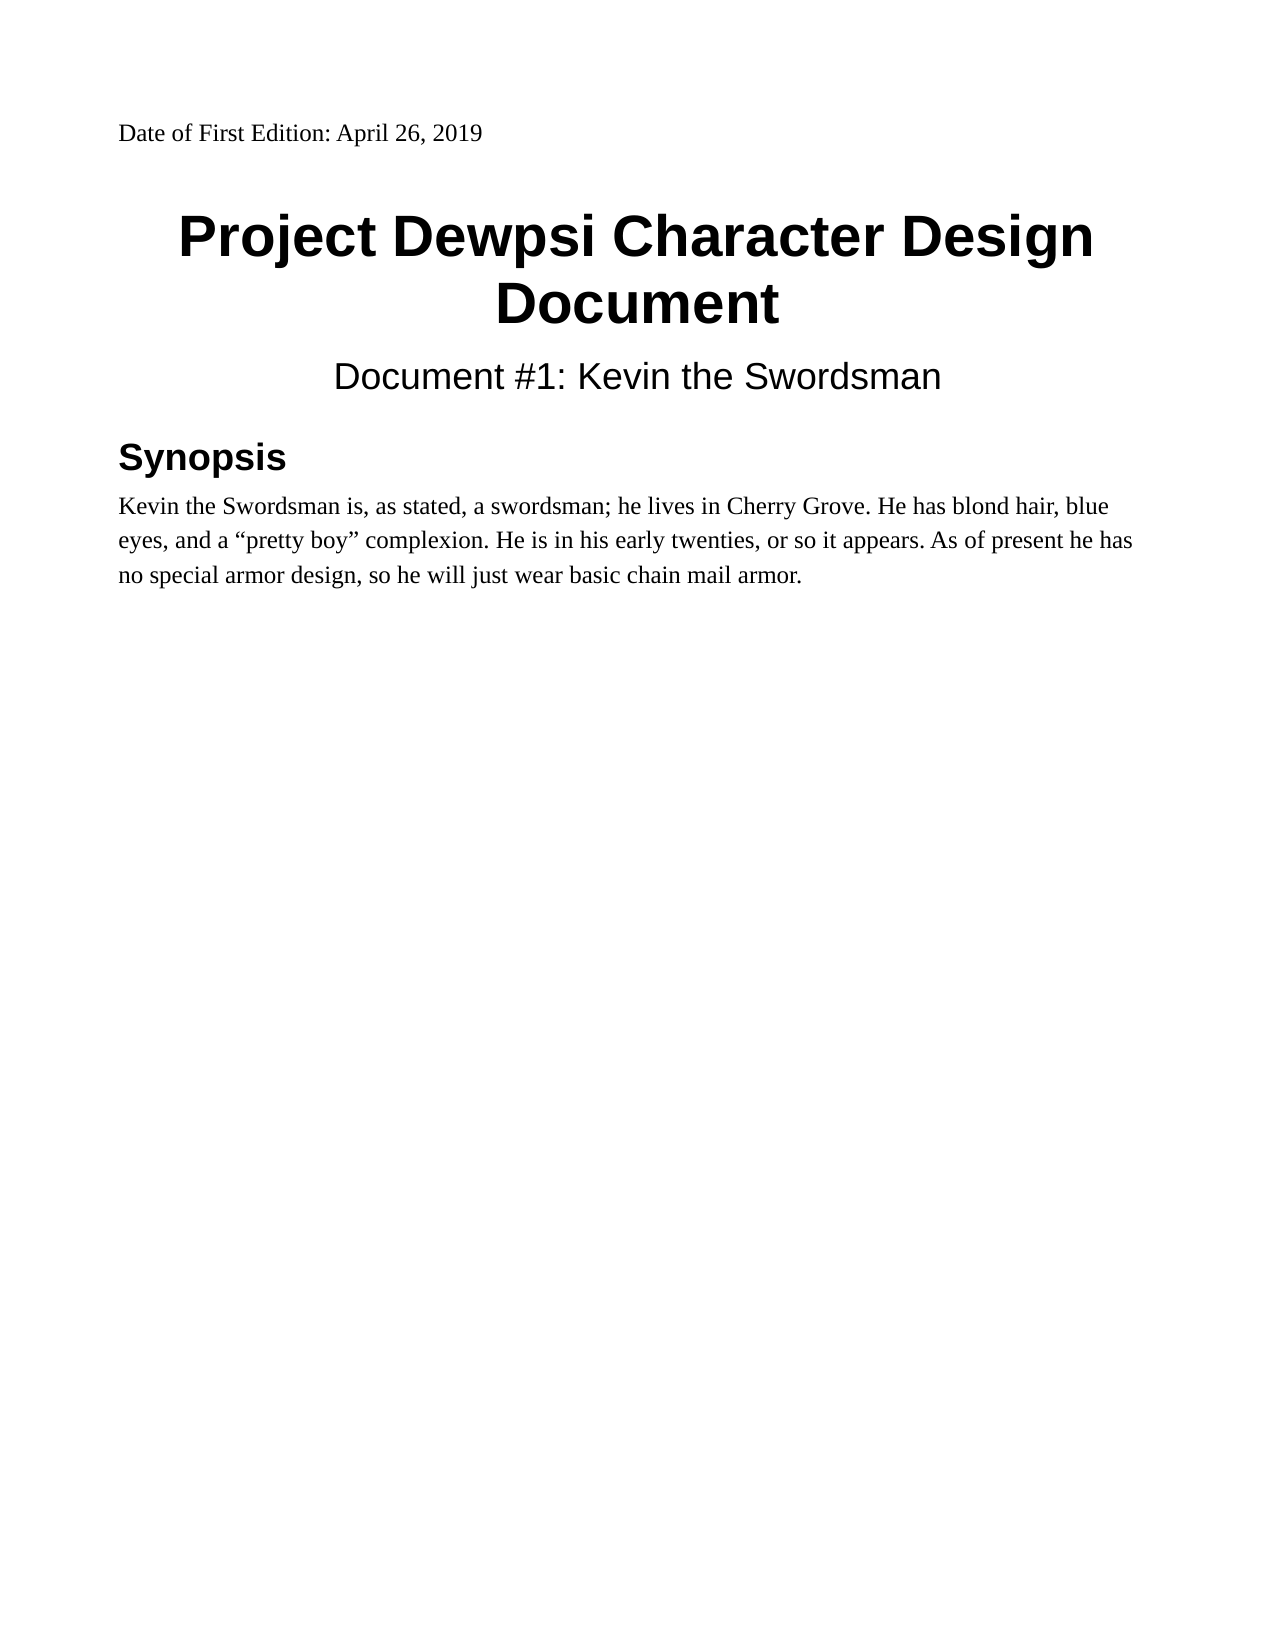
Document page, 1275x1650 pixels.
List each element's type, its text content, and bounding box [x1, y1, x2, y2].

text Kevin the Swordsman is, as stated, a swordsman; he lives in Cherry Grove. He has blond hair, blue eyes, and a “pretty boy” complexion. He is in his early twenties, or so it appears. As of present he has no special armor design, so he will just wear basic chain mail armor. [118, 491, 1157, 589]
title Project Dewpsi Character Design Document [118, 201, 1157, 336]
subtitle Synopsis [118, 435, 1157, 478]
subtitle Document #1: Kevin the Swordsman [118, 354, 1157, 397]
